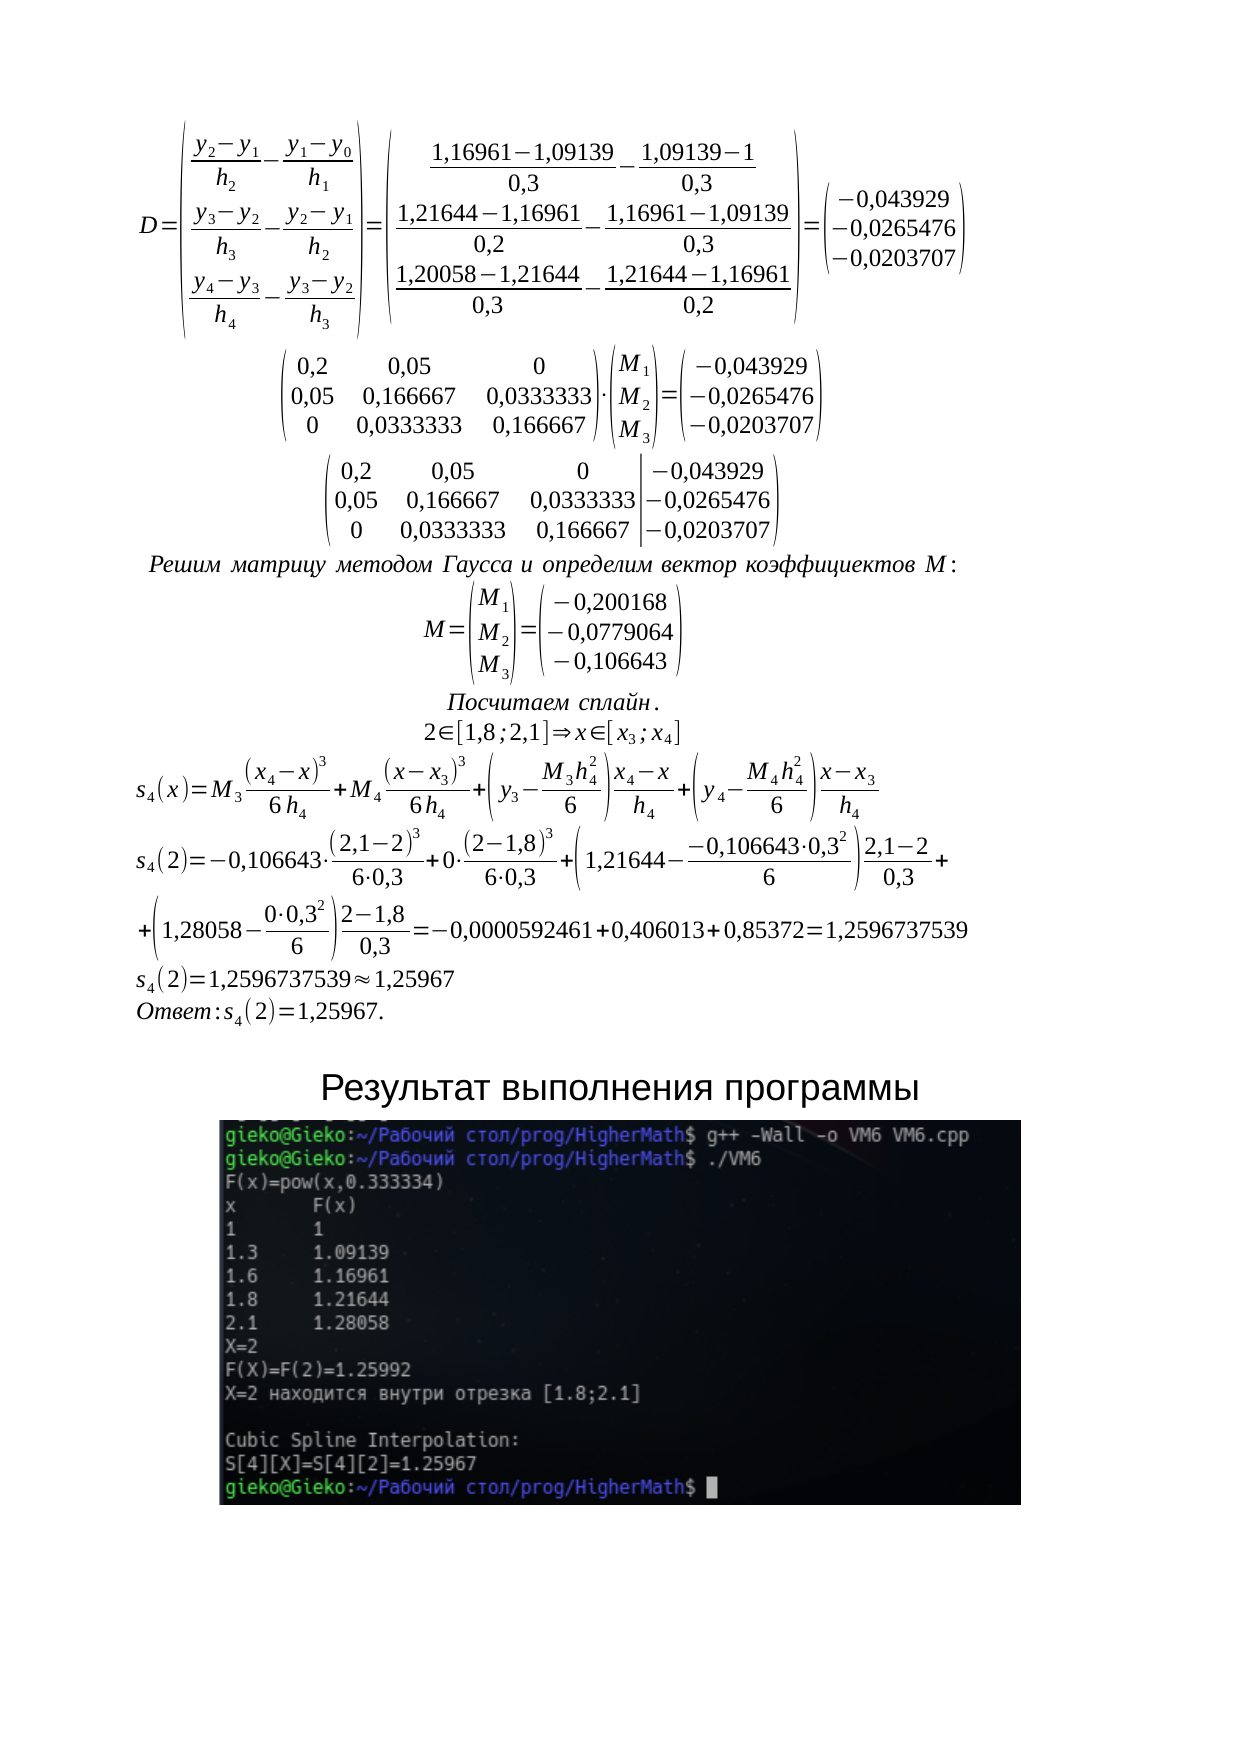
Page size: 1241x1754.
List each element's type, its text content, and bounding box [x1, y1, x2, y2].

subtitle Результат выполнения программы [118, 1065, 1122, 1108]
picture [219, 1120, 1021, 1505]
